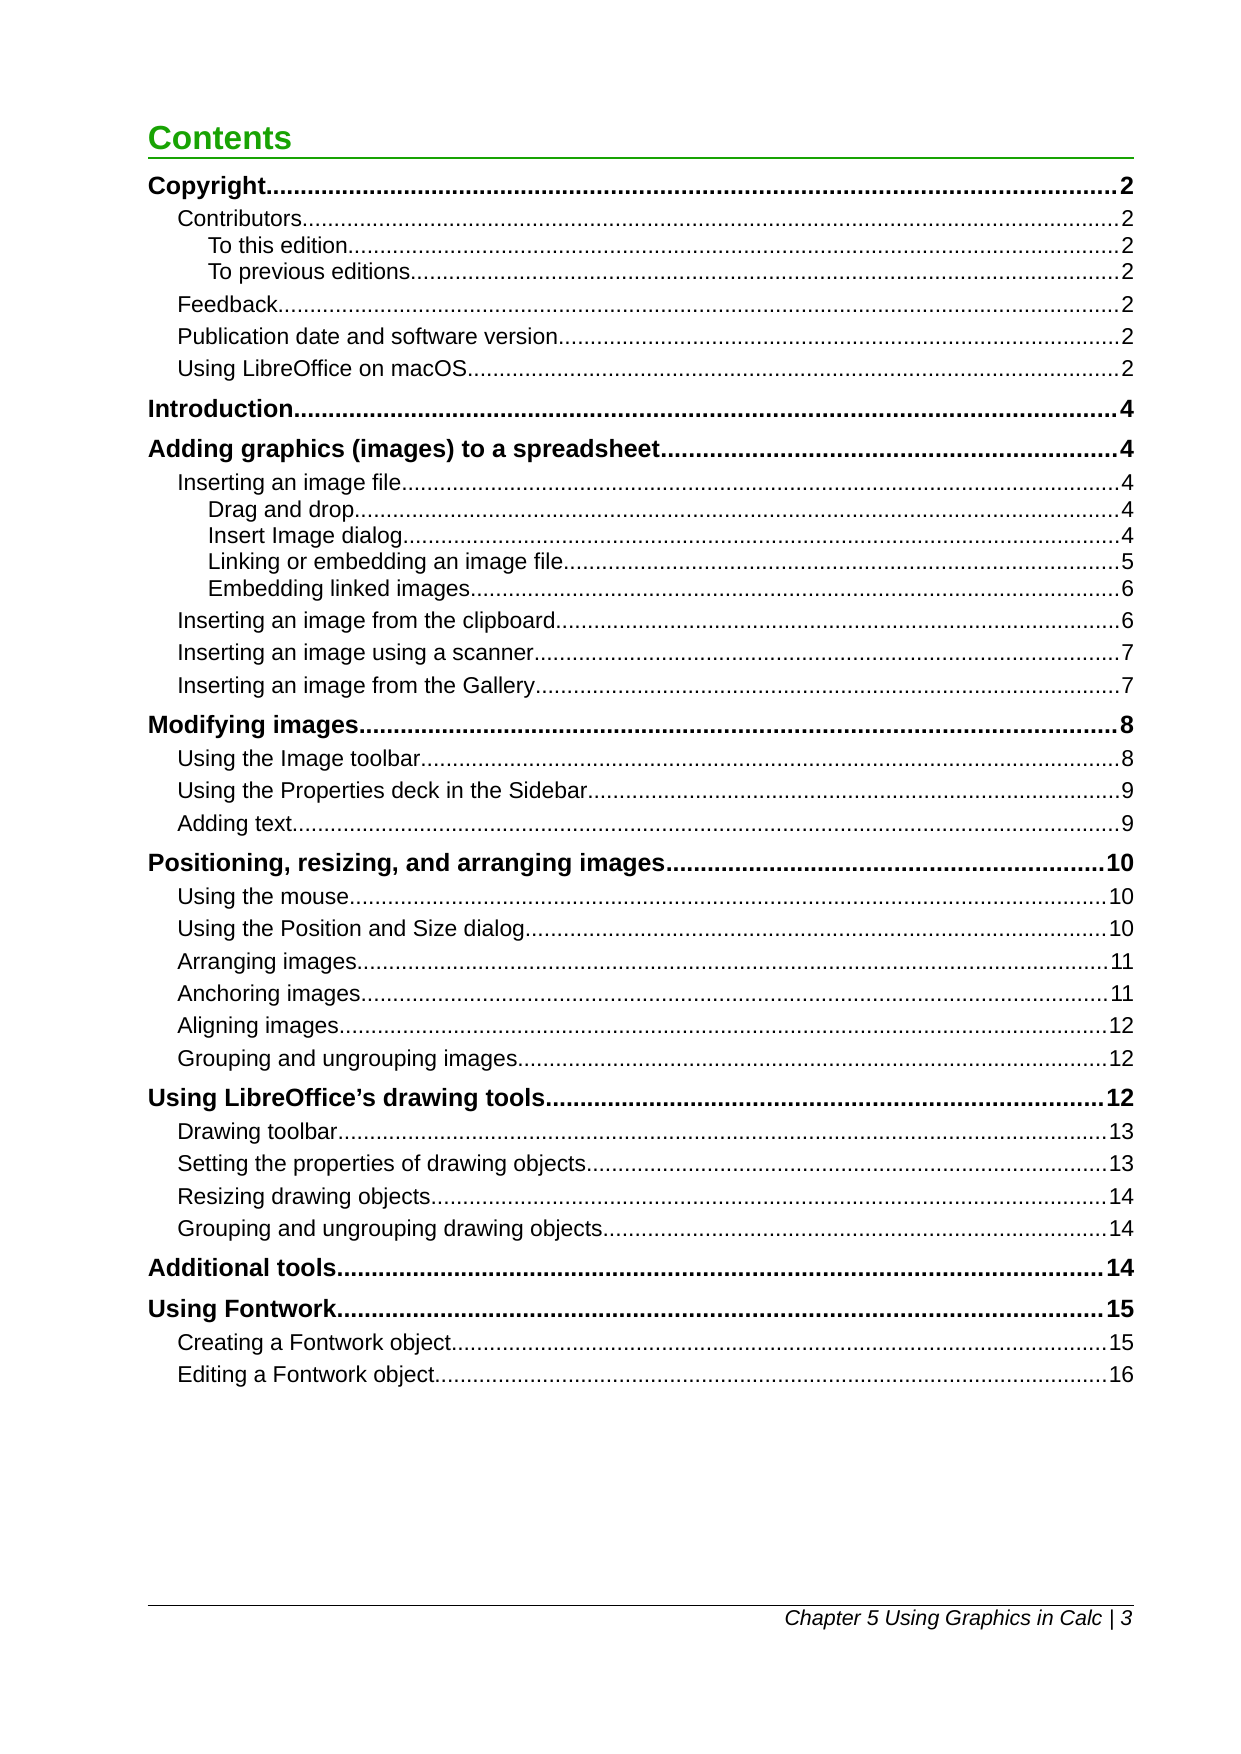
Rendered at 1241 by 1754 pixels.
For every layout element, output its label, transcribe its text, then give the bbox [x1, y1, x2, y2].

text Using the Position and Size dialog 10 [177, 915, 1134, 942]
text To this edition 2 [208, 232, 1134, 258]
text Arranging images 11 [177, 948, 1134, 974]
text Inserting an image from the clipboard 6 [177, 607, 1134, 633]
text Setting the properties of drawing objects 13 [177, 1150, 1134, 1177]
text Grouping and ungrouping drawing objects 14 [177, 1215, 1134, 1241]
text Using LibreOffice on macOS 2 [177, 355, 1134, 382]
text Positioning, resizing, and arranging images 10 [148, 848, 1134, 877]
text Inserting an image from the Gallery 7 [177, 672, 1134, 698]
subtitle Contents [148, 118, 1134, 157]
text Adding graphics (images) to a spreadsheet 4 [148, 434, 1134, 463]
text Using the Image toolbar 8 [177, 745, 1134, 771]
text Drag and drop 4 [208, 496, 1134, 522]
text Creating a Fontwork object 15 [177, 1329, 1134, 1355]
text Using LibreOffice’s drawing tools 12 [148, 1083, 1134, 1112]
text Drawing toolbar 13 [177, 1118, 1134, 1144]
text Inserting an image using a scanner 7 [177, 639, 1134, 666]
text Linking or embedding an image file 5 [208, 548, 1134, 574]
text Introduction 4 [148, 394, 1134, 422]
text Using the Properties deck in the Sidebar 9 [177, 777, 1134, 804]
text Grouping and ungrouping images 12 [177, 1045, 1134, 1071]
text Contributors 2 [177, 205, 1134, 232]
text Resizing drawing objects 14 [177, 1183, 1134, 1209]
text Inserting an image file 4 [177, 469, 1134, 496]
text Publication date and software version 2 [177, 323, 1134, 349]
text Insert Image dialog 4 [208, 522, 1134, 548]
text Feedback 2 [177, 291, 1134, 317]
text Modifying images 8 [148, 710, 1134, 739]
text To previous editions 2 [208, 258, 1134, 284]
text Copyright 2 [148, 171, 1134, 199]
text Using Fontwork 15 [148, 1294, 1134, 1323]
text Embedding linked images 6 [208, 574, 1134, 601]
text Anchoring images 11 [177, 980, 1134, 1006]
text Editing a Fontwork object 16 [177, 1361, 1134, 1388]
text Using the mouse 10 [177, 883, 1134, 909]
text Additional tools 14 [148, 1253, 1134, 1282]
text Aligning images 12 [177, 1012, 1134, 1039]
text Adding text 9 [177, 810, 1134, 836]
